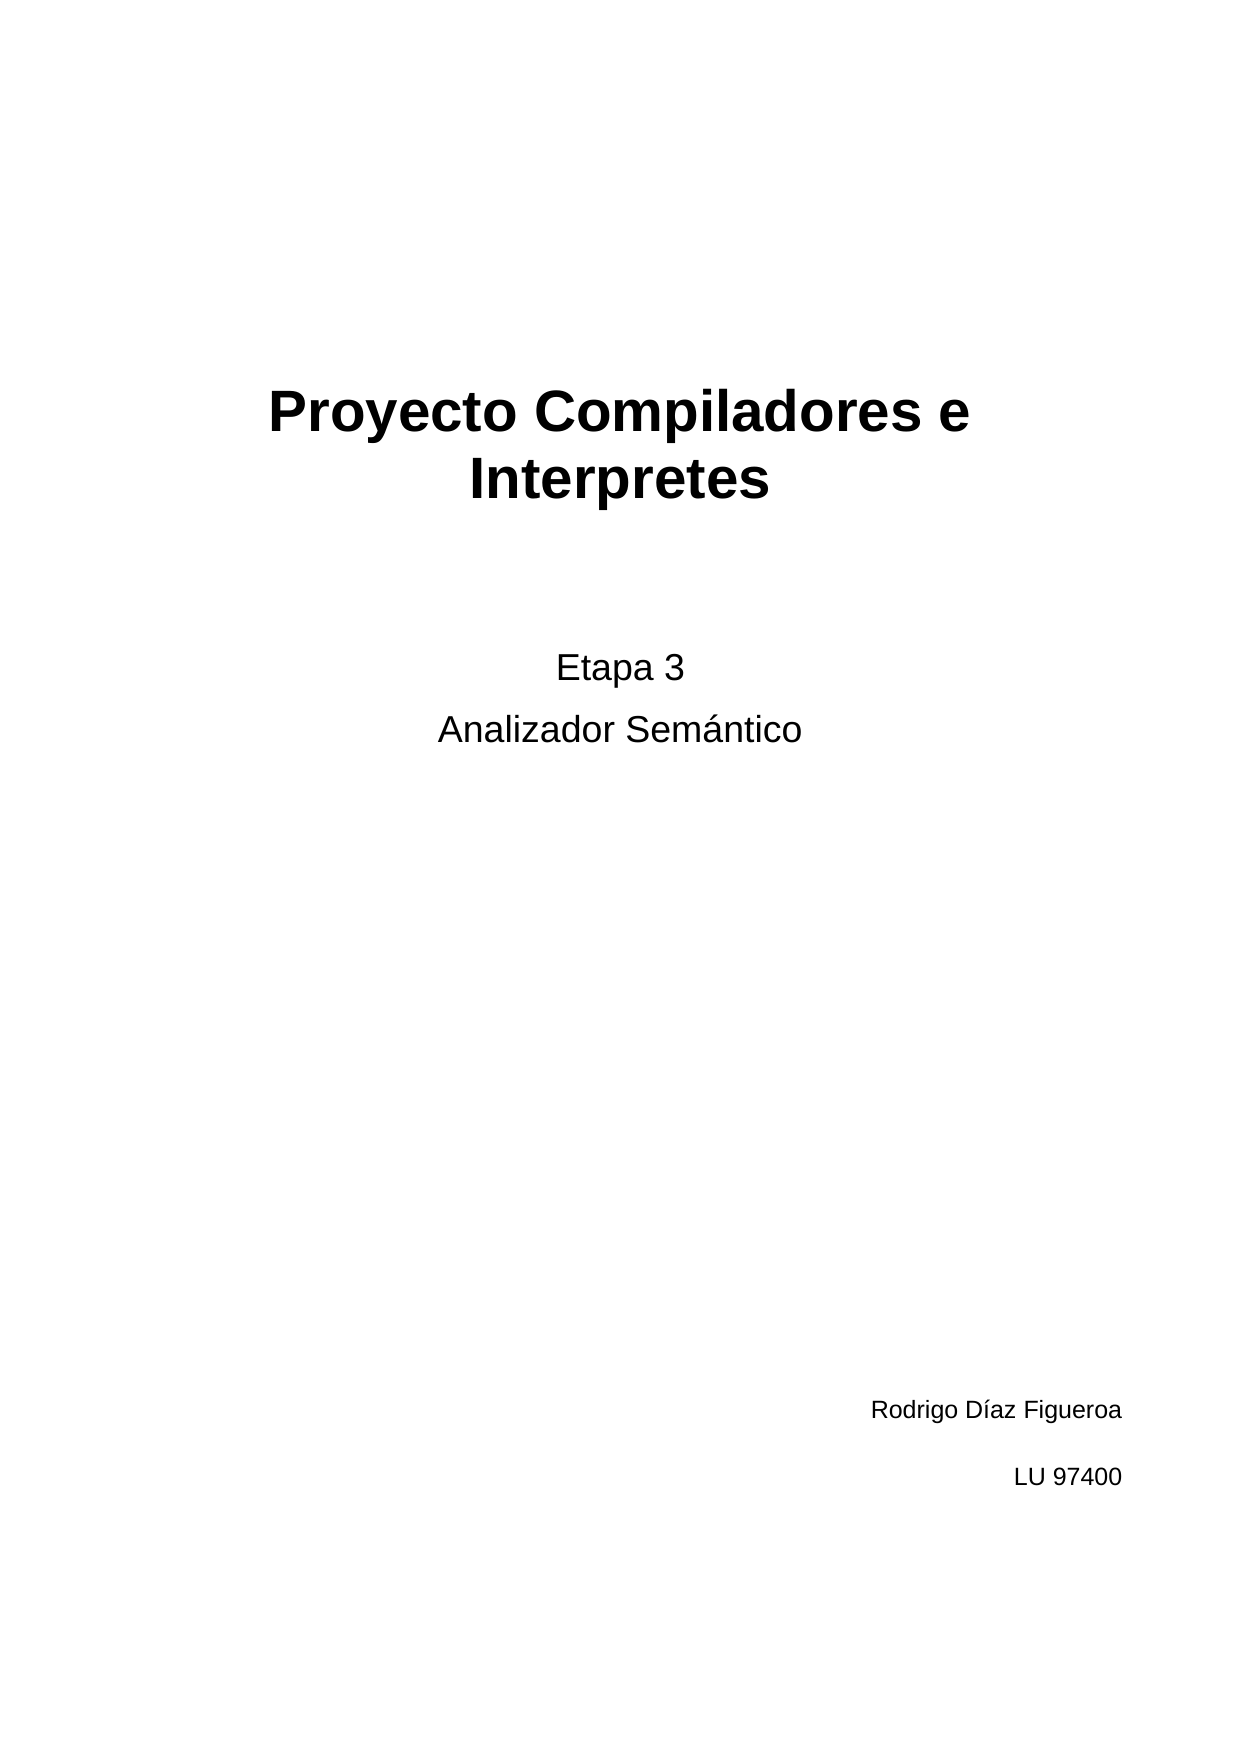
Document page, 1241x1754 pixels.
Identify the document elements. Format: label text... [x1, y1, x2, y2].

title Proyecto Compiladores e Interpretes [118, 377, 1122, 511]
subtitle Analizador Semántico [118, 707, 1122, 751]
subtitle Rodrigo Díaz Figueroa [118, 1395, 1122, 1424]
subtitle LU 97400 [118, 1462, 1122, 1490]
subtitle Etapa 3 [118, 646, 1122, 689]
